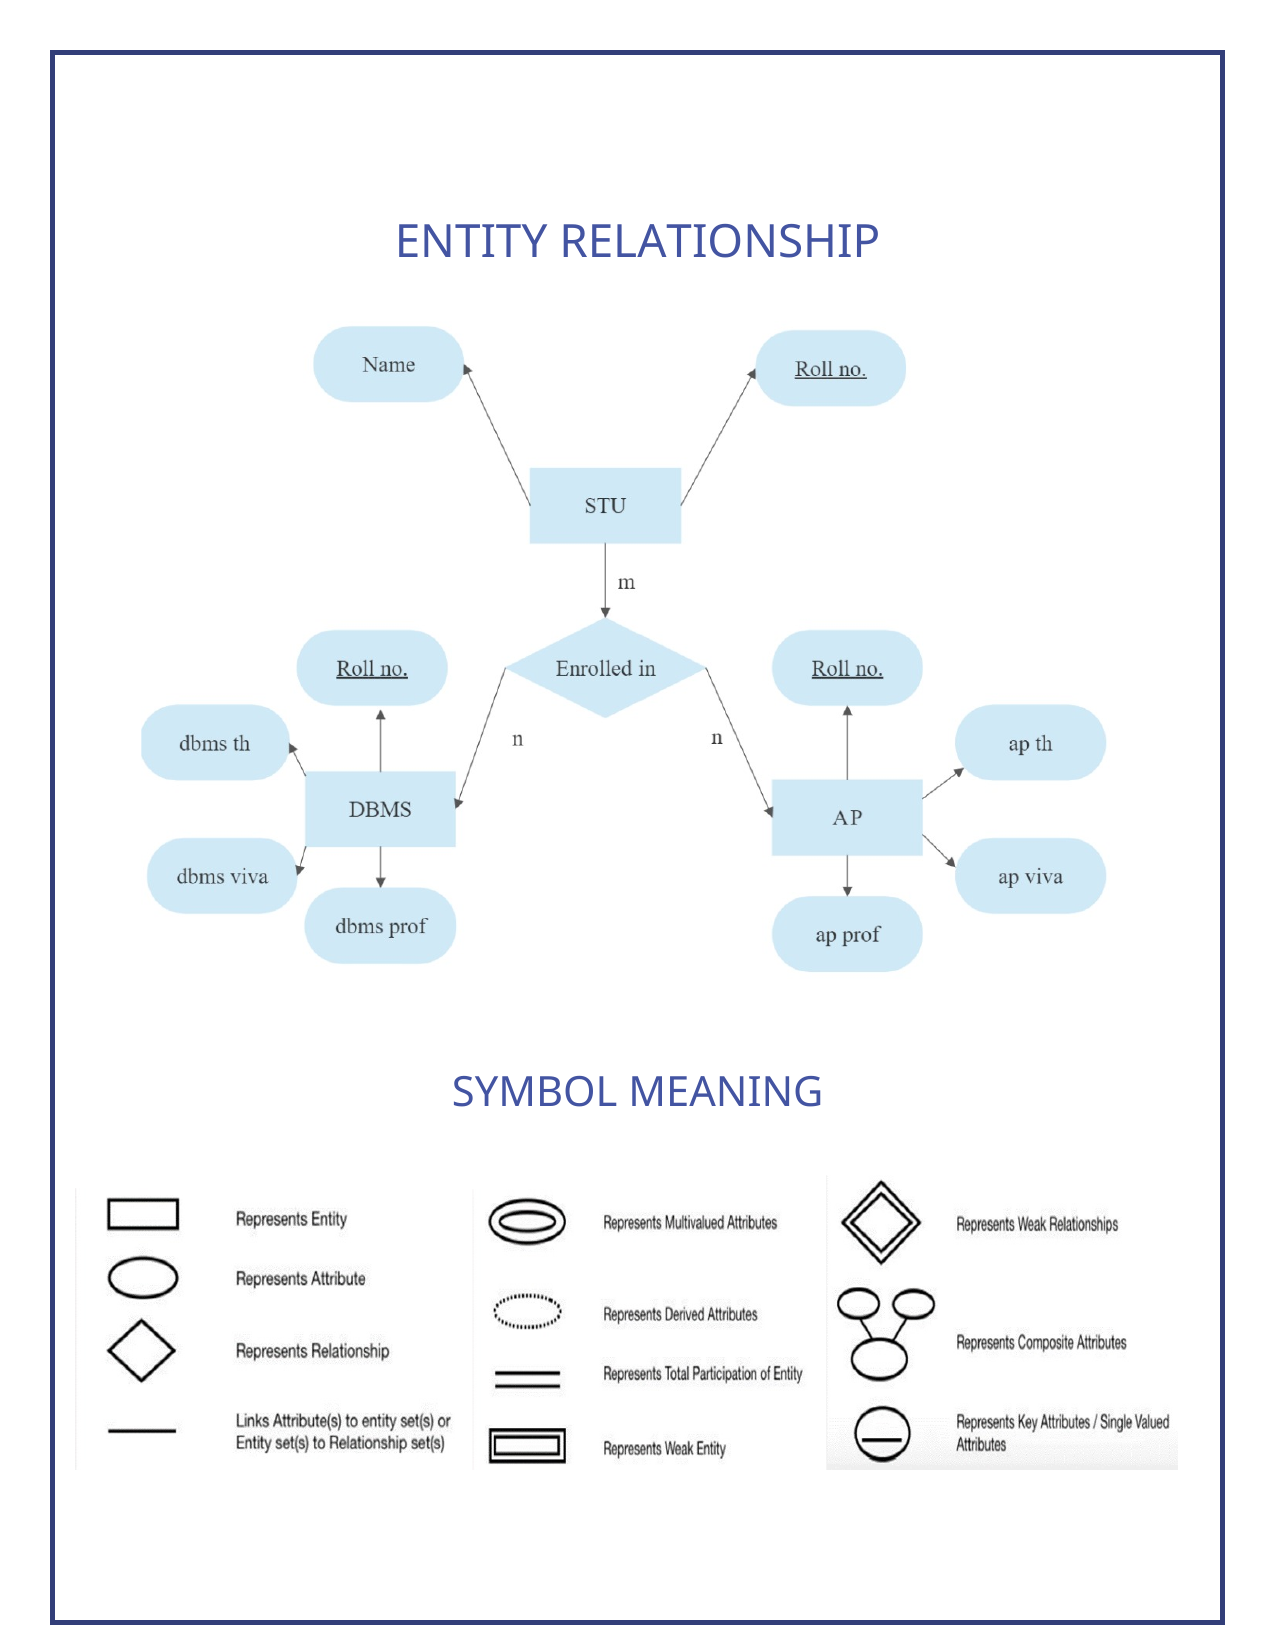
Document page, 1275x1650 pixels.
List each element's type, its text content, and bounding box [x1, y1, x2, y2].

picture [75, 1188, 468, 1470]
picture [141, 271, 1134, 1005]
text ENTITY RELATIONSHIP [75, 209, 1200, 271]
text SYMBOL MEANING [75, 1062, 1200, 1118]
picture [472, 1175, 1178, 1470]
